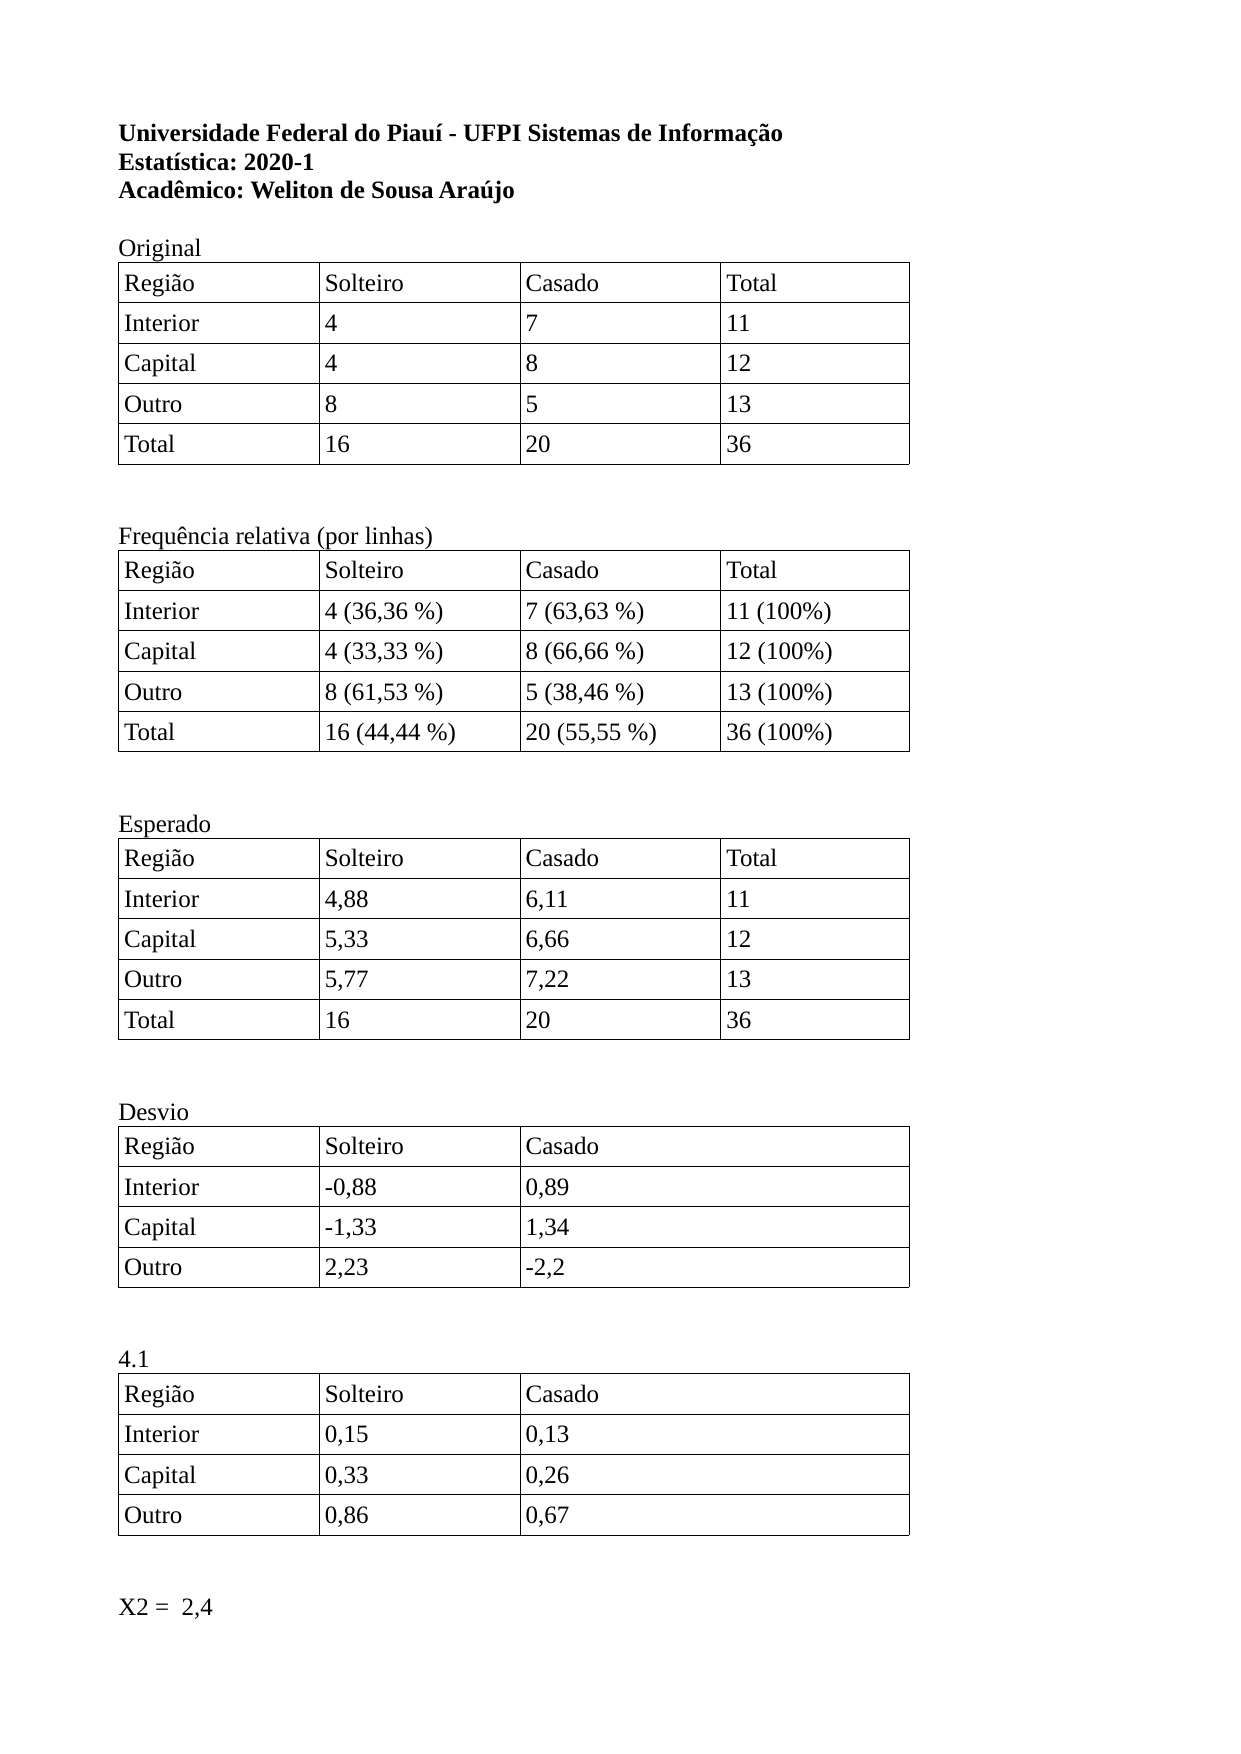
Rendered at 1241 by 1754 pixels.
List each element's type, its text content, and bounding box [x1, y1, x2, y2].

table_cell Capital [119, 344, 319, 383]
table_cell 20 (55,55 %) [521, 712, 720, 751]
table_cell 36 [721, 424, 909, 463]
table_cell Capital [119, 1207, 319, 1247]
table_cell 5,33 [320, 919, 520, 959]
table_cell 1,34 [521, 1207, 909, 1247]
table_cell 7 [521, 303, 720, 342]
table_cell 0,26 [521, 1455, 909, 1494]
table_header Região [119, 263, 319, 302]
table_header Casado [521, 839, 720, 878]
table_cell 13 (100%) [721, 672, 909, 711]
table_cell 36 (100%) [721, 712, 909, 751]
table_cell 20 [521, 424, 720, 463]
table_cell 0,67 [521, 1495, 909, 1534]
table_cell 0,13 [521, 1415, 909, 1454]
table_header Casado [521, 551, 720, 590]
text Original [118, 233, 1122, 262]
table_cell 16 [320, 424, 520, 463]
table_header Casado [521, 1127, 909, 1166]
table_cell Capital [119, 919, 319, 959]
table_cell Capital [119, 631, 319, 671]
text Acadêmico: Weliton de Sousa Araújo [118, 176, 1122, 204]
text Esperado [118, 809, 1122, 838]
text X2 = 2,4 [118, 1592, 1122, 1621]
table_cell Interior [119, 591, 319, 630]
text Estatística: 2020-1 [118, 147, 1122, 176]
table_header Região [119, 551, 319, 590]
table_header Solteiro [320, 551, 520, 590]
table_cell 11 [721, 303, 909, 342]
text Frequência relativa (por linhas) [118, 521, 1122, 550]
table_header Região [119, 839, 319, 878]
table_header Total [721, 839, 909, 878]
table_cell 7 (63,63 %) [521, 591, 720, 630]
table_cell Outro [119, 1248, 319, 1287]
table_cell 16 (44,44 %) [320, 712, 520, 751]
table_cell 13 [721, 960, 909, 999]
text Desvio [118, 1097, 1122, 1126]
table_header Solteiro [320, 839, 520, 878]
table_cell Total [119, 712, 319, 751]
table_cell 7,22 [521, 960, 720, 999]
table_cell 0,89 [521, 1167, 909, 1206]
table_header Total [721, 263, 909, 302]
table_header Região [119, 1127, 319, 1166]
table_cell Interior [119, 879, 319, 918]
table_cell Interior [119, 303, 319, 342]
text 4.1 [118, 1344, 1122, 1373]
table_cell 4 [320, 303, 520, 342]
table_cell 8 [320, 384, 520, 423]
table_cell 0,86 [320, 1495, 520, 1534]
table_cell 6,66 [521, 919, 720, 959]
table_cell 8 (61,53 %) [320, 672, 520, 711]
table_cell Total [119, 1000, 319, 1039]
table_cell 5 (38,46 %) [521, 672, 720, 711]
text Universidade Federal do Piauí - UFPI Sistemas de Informação [118, 118, 1122, 147]
table_header Casado [521, 263, 720, 302]
table_cell 20 [521, 1000, 720, 1039]
table_cell Interior [119, 1167, 319, 1206]
table_cell -2,2 [521, 1248, 909, 1287]
table_cell 13 [721, 384, 909, 423]
table_cell 12 [721, 919, 909, 959]
table_cell 11 [721, 879, 909, 918]
table_cell 4 (33,33 %) [320, 631, 520, 671]
table_cell 0,33 [320, 1455, 520, 1494]
table_cell Outro [119, 384, 319, 423]
table_cell 4,88 [320, 879, 520, 918]
table_header Solteiro [320, 1374, 520, 1413]
table_cell Capital [119, 1455, 319, 1494]
table_header Total [721, 551, 909, 590]
table_cell 8 (66,66 %) [521, 631, 720, 671]
table_cell -0,88 [320, 1167, 520, 1206]
table_cell 4 [320, 344, 520, 383]
table_cell 6,11 [521, 879, 720, 918]
table_cell 2,23 [320, 1248, 520, 1287]
table_cell 8 [521, 344, 720, 383]
table_cell 5,77 [320, 960, 520, 999]
table_cell Interior [119, 1415, 319, 1454]
table_cell 11 (100%) [721, 591, 909, 630]
table_cell Outro [119, 960, 319, 999]
table_cell 12 (100%) [721, 631, 909, 671]
table_cell Total [119, 424, 319, 463]
table_cell 4 (36,36 %) [320, 591, 520, 630]
table_cell 5 [521, 384, 720, 423]
table_cell Outro [119, 1495, 319, 1534]
table_cell 12 [721, 344, 909, 383]
table_cell Outro [119, 672, 319, 711]
table_cell 16 [320, 1000, 520, 1039]
table_header Solteiro [320, 1127, 520, 1166]
table_header Região [119, 1374, 319, 1413]
table_cell 36 [721, 1000, 909, 1039]
table_cell 0,15 [320, 1415, 520, 1454]
table_header Casado [521, 1374, 909, 1413]
table_cell -1,33 [320, 1207, 520, 1247]
table_header Solteiro [320, 263, 520, 302]
